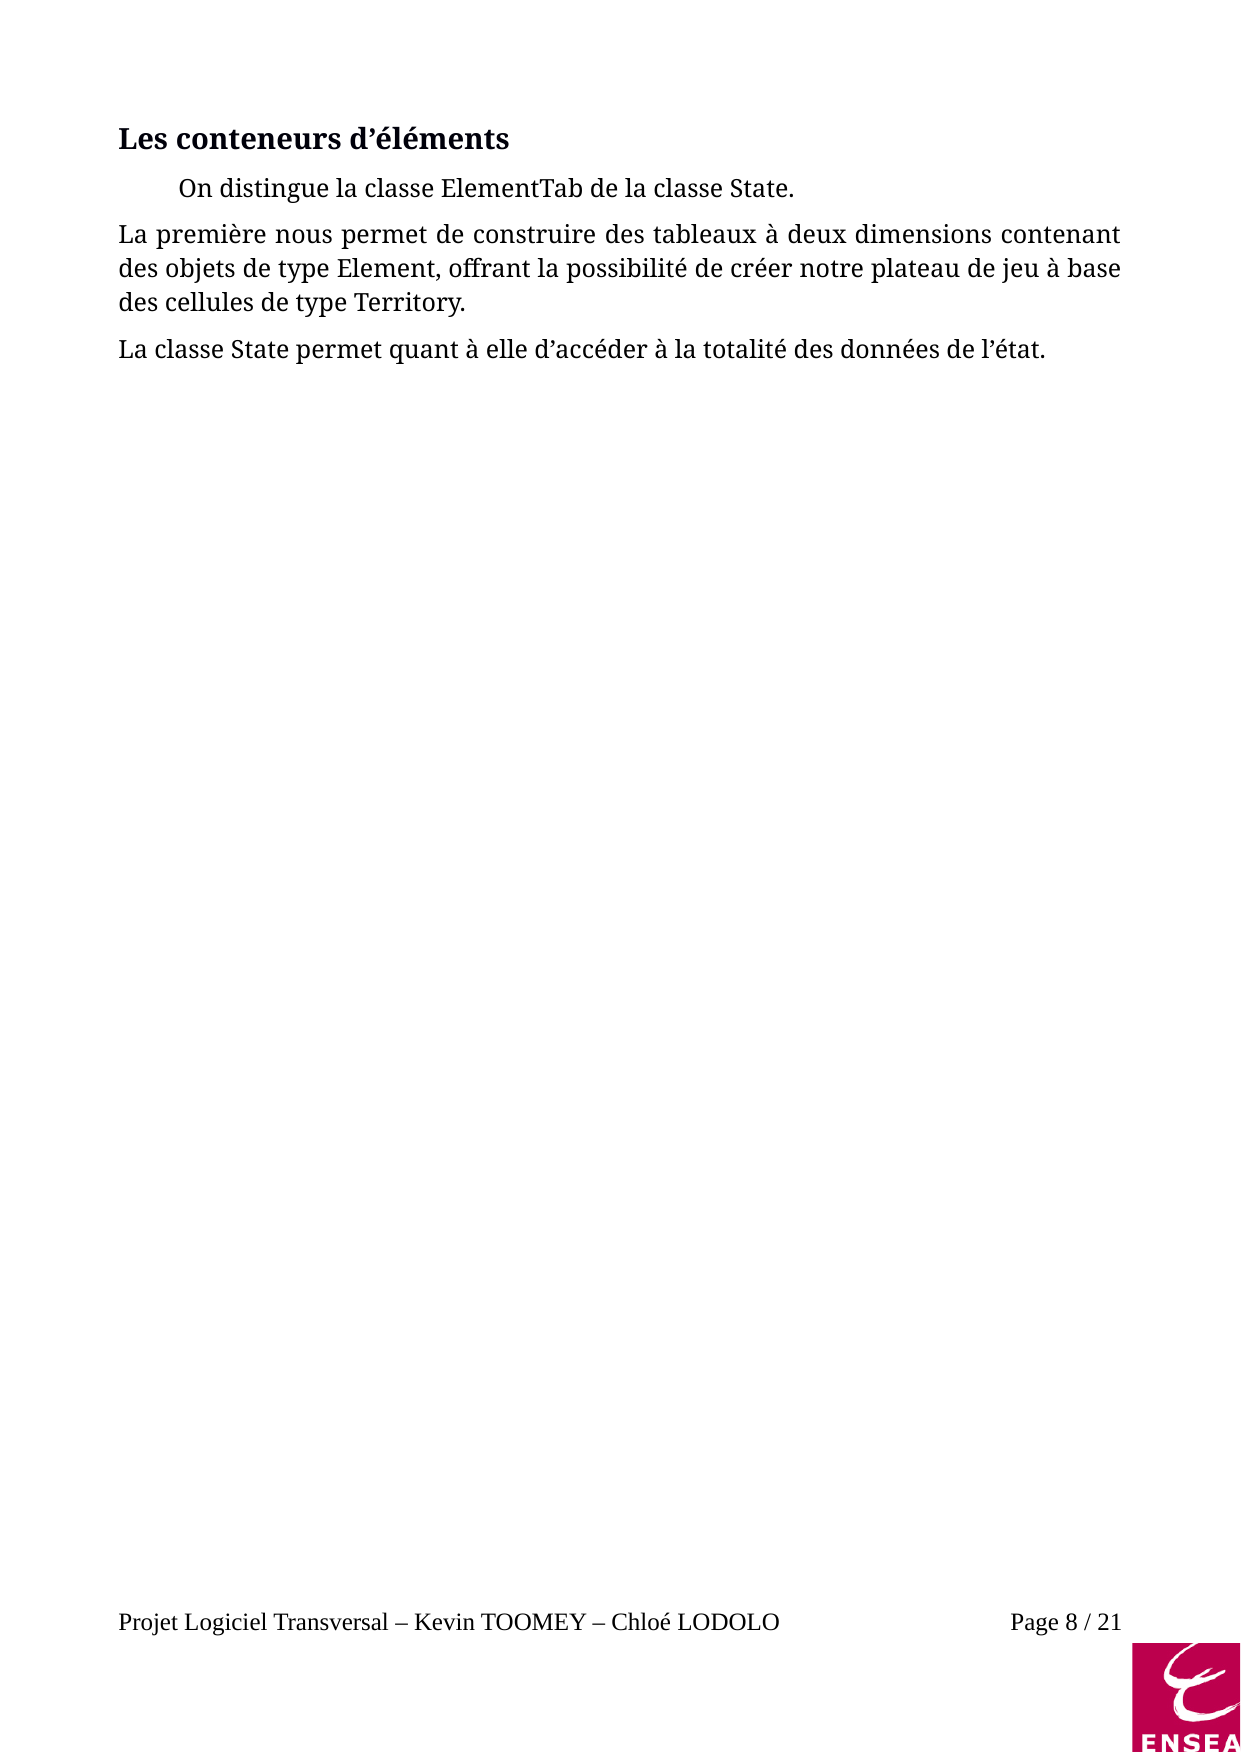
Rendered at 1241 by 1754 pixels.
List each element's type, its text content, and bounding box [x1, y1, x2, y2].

subtitle Les conteneurs d’éléments [118, 118, 1122, 158]
text La classe State permet quant à elle d’accéder à la totalité des données de l’état. [118, 332, 1122, 366]
text On distingue la classe ElementTab de la classe State. [118, 170, 1122, 204]
text La première nous permet de construire des tableaux à deux dimensions contenant des objets de type Element, offrant la possibilité de créer notre plateau de jeu à base des cellules de type Territory. [118, 217, 1122, 319]
picture [1132, 1643, 1241, 1752]
